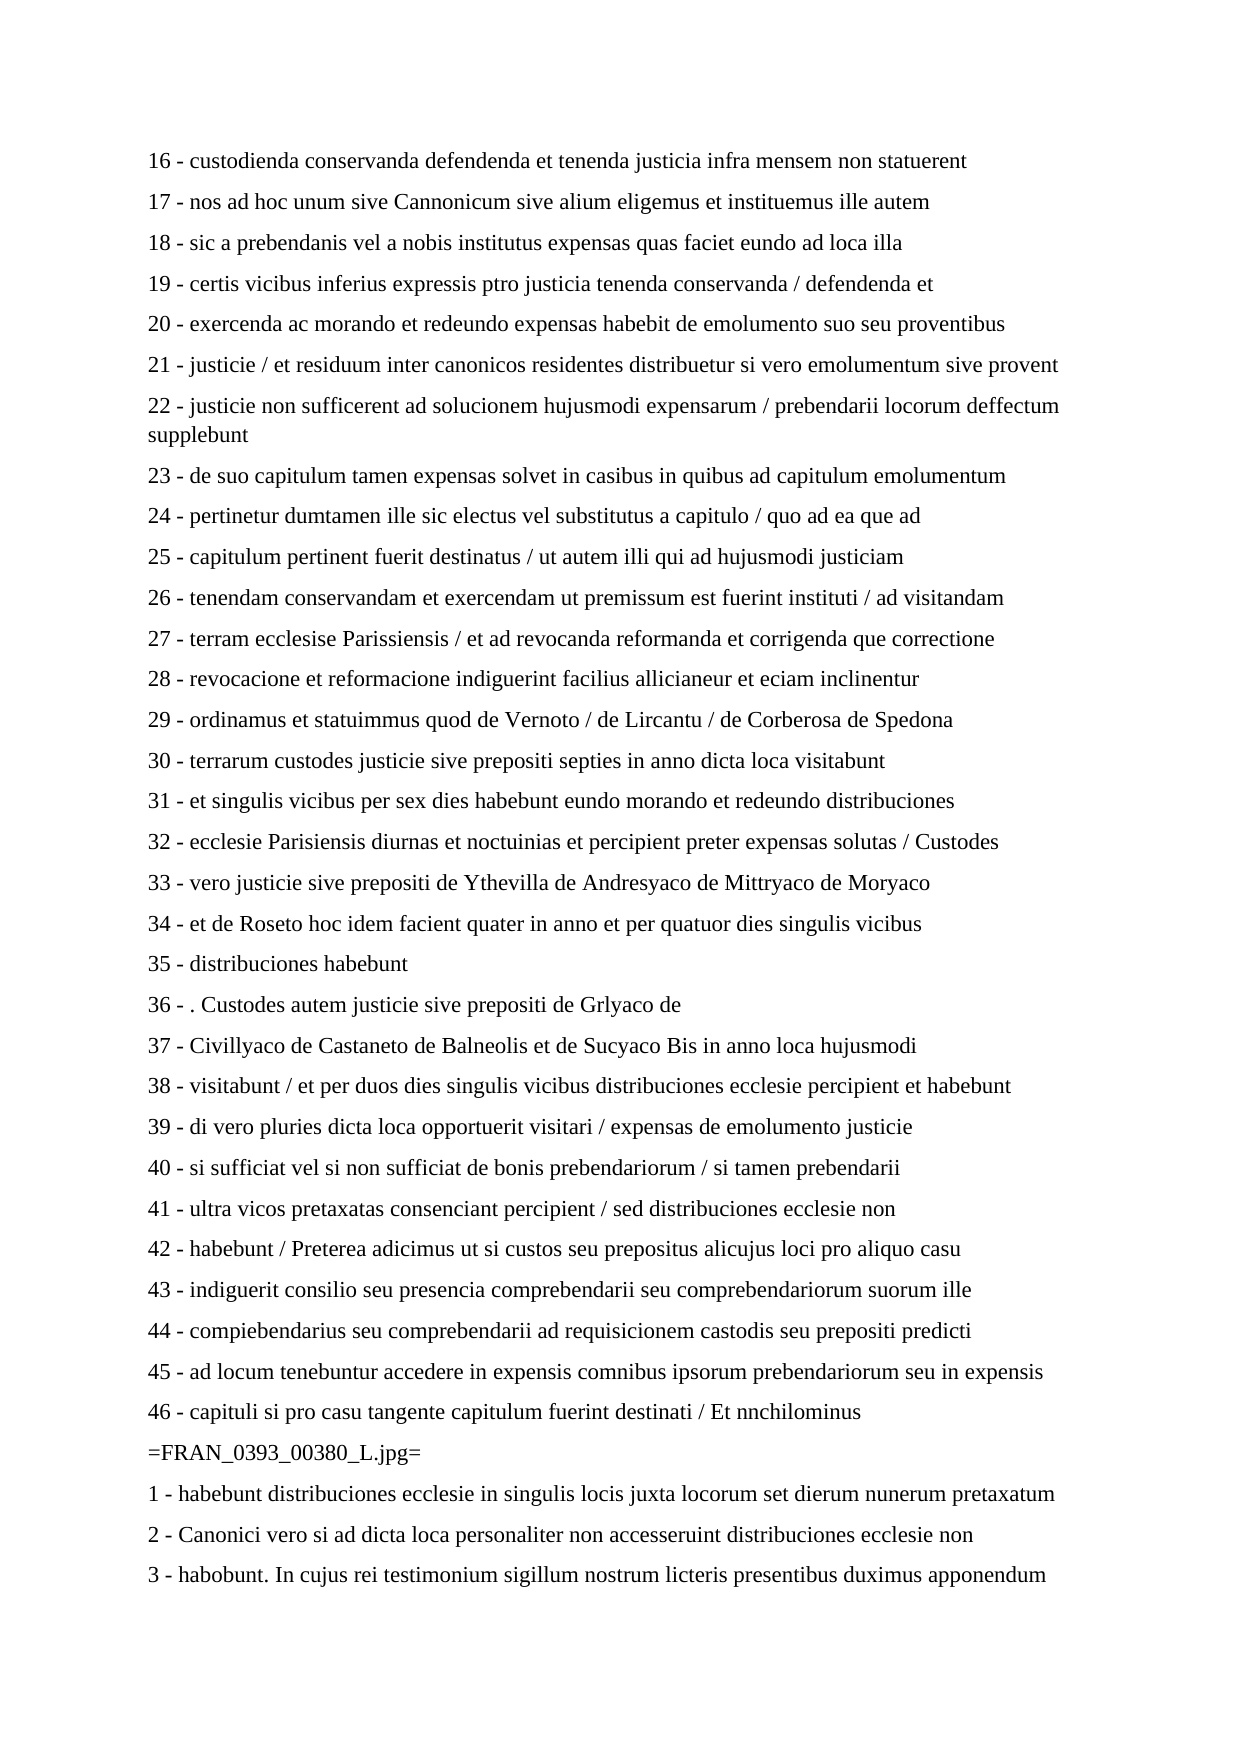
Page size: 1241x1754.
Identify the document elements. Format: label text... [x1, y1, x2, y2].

text 19 - certis vicibus inferius expressis ptro justicia tenenda conservanda / defendenda et [148, 270, 1093, 296]
text 28 - revocacione et reformacione indiguerint facilius allicianeur et eciam inclinentur [148, 665, 1093, 692]
text 45 - ad locum tenebuntur accedere in expensis comnibus ipsorum prebendariorum seu in expensis [148, 1358, 1093, 1384]
text 1 - habebunt distribuciones ecclesie in singulis locis juxta locorum set dierum nunerum pretaxatum [148, 1480, 1093, 1506]
text 29 - ordinamus et statuimmus quod de Vernoto / de Lircantu / de Corberosa de Spedona [148, 706, 1093, 732]
text 20 - exercenda ac morando et redeundo expensas habebit de emolumento suo seu proventibus [148, 311, 1093, 337]
text 30 - terrarum custodes justicie sive prepositi septies in anno dicta loca visitabunt [148, 747, 1093, 773]
text 34 - et de Roseto hoc idem facient quater in anno et per quatuor dies singulis vicibus [148, 910, 1093, 936]
text 33 - vero justicie sive prepositi de Ythevilla de Andresyaco de Mittryaco de Moryaco [148, 869, 1093, 895]
text 46 - capituli si pro casu tangente capitulum fuerint destinati / Et nnchilominus [148, 1398, 1093, 1425]
text 24 - pertinetur dumtamen ille sic electus vel substitutus a capitulo / quo ad ea que ad [148, 502, 1093, 529]
text 21 - justicie / et residuum inter canonicos residentes distribuetur si vero emolumentum sive provent [148, 351, 1093, 378]
text 26 - tenendam conservandam et exercendam ut premissum est fuerint instituti / ad visitandam [148, 584, 1093, 610]
text 38 - visitabunt / et per duos dies singulis vicibus distribuciones ecclesie percipient et habebunt [148, 1073, 1093, 1099]
text 2 - Canonici vero si ad dicta loca personaliter non accesseruint distribuciones ecclesie non [148, 1521, 1093, 1547]
text 27 - terram ecclesise Parissiensis / et ad revocanda reformanda et corrigenda que correctione [148, 624, 1093, 651]
text =FRAN_0393_00380_L.jpg= [148, 1439, 1093, 1466]
text 31 - et singulis vicibus per sex dies habebunt eundo morando et redeundo distribuciones [148, 787, 1093, 814]
text 40 - si sufficiat vel si non sufficiat de bonis prebendariorum / si tamen prebendarii [148, 1154, 1093, 1180]
text 37 - Civillyaco de Castaneto de Balneolis et de Sucyaco Bis in anno loca hujusmodi [148, 1032, 1093, 1058]
text 17 - nos ad hoc unum sive Cannonicum sive alium eligemus et instituemus ille autem [148, 188, 1093, 215]
text 3 - habobunt. In cujus rei testimonium sigillum nostrum licteris presentibus duximus apponendum [148, 1561, 1093, 1588]
text 18 - sic a prebendanis vel a nobis institutus expensas quas faciet eundo ad loca illa [148, 229, 1093, 255]
text 32 - ecclesie Parisiensis diurnas et noctuinias et percipient preter expensas solutas / Custodes [148, 828, 1093, 854]
text 36 - . Custodes autem justicie sive prepositi de Grlyaco de [148, 991, 1093, 1017]
text 23 - de suo capitulum tamen expensas solvet in casibus in quibus ad capitulum emolumentum [148, 462, 1093, 488]
text 42 - habebunt / Preterea adicimus ut si custos seu prepositus alicujus loci pro aliquo casu [148, 1236, 1093, 1262]
text 25 - capitulum pertinent fuerit destinatus / ut autem illi qui ad hujusmodi justiciam [148, 543, 1093, 569]
text 16 - custodienda conservanda defendenda et tenenda justicia infra mensem non statuerent [148, 148, 1093, 174]
text 22 - justicie non sufficerent ad solucionem hujusmodi expensarum / prebendarii locorum deffectum supplebunt [148, 392, 1093, 447]
text 35 - distribuciones habebunt [148, 950, 1093, 977]
text 39 - di vero pluries dicta loca opportuerit visitari / expensas de emolumento justicie [148, 1113, 1093, 1140]
text 43 - indiguerit consilio seu presencia comprebendarii seu comprebendariorum suorum ille [148, 1276, 1093, 1303]
text 41 - ultra vicos pretaxatas consenciant percipient / sed distribuciones ecclesie non [148, 1195, 1093, 1221]
text 44 - compiebendarius seu comprebendarii ad requisicionem castodis seu prepositi predicti [148, 1317, 1093, 1343]
